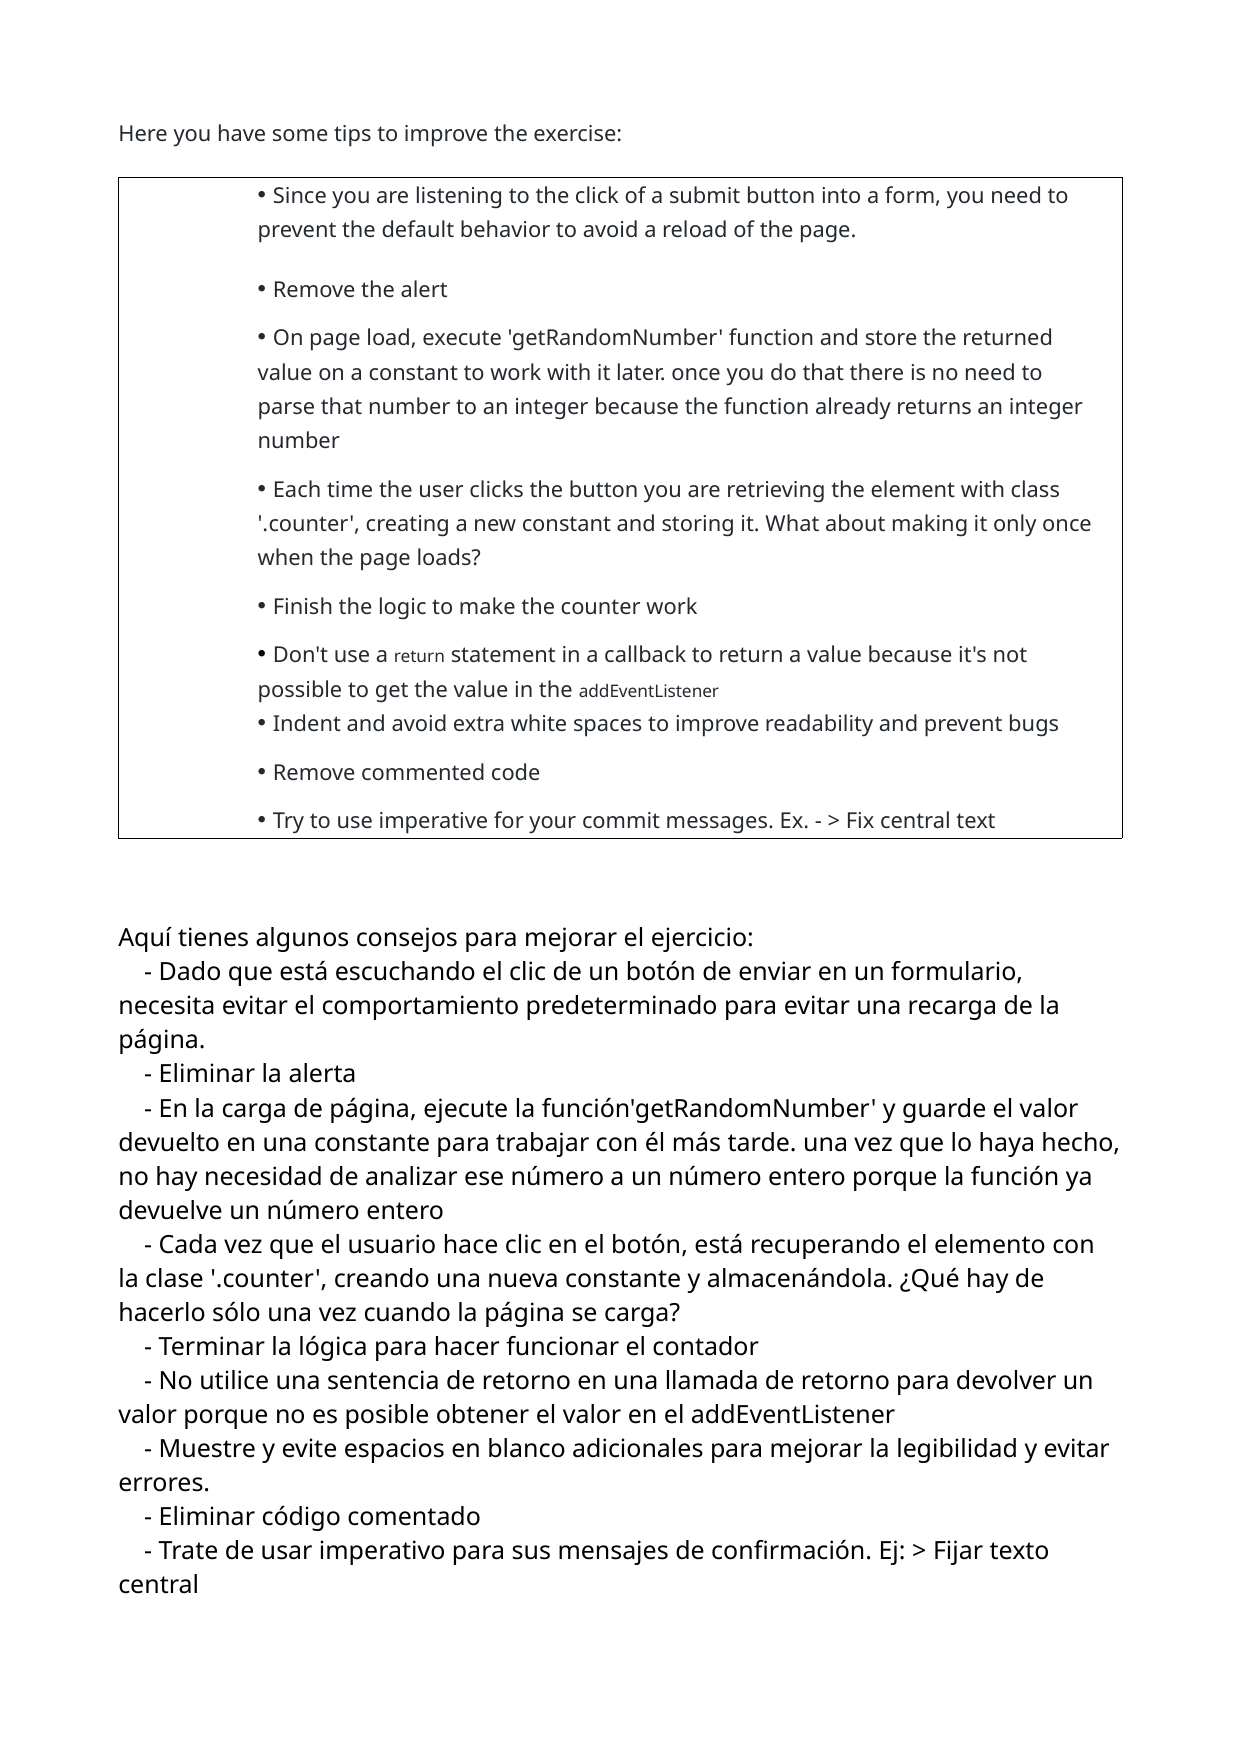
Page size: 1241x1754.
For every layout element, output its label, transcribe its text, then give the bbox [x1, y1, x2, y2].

list Each time the user clicks the button you are retrieving the element with class '.counter', creating a new constant and storing it. What about making it only once when the page loads? [119, 471, 1122, 572]
text - Eliminar la alerta [118, 1056, 1122, 1090]
text - Eliminar código comentado [118, 1499, 1122, 1533]
text - Dado que está escuchando el clic de un botón de enviar en un formulario, necesita evitar el comportamiento predeterminado para evitar una recarga de la página. [118, 954, 1122, 1056]
text - Muestre y evite espacios en blanco adicionales para mejorar la legibilidad y evitar errores. [118, 1431, 1122, 1499]
list Indent and avoid extra white spaces to improve readability and prevent bugs [119, 705, 1122, 738]
text - En la carga de página, ejecute la función'getRandomNumber' y guarde el valor devuelto en una constante para trabajar con él más tarde. una vez que lo haya hecho, no hay necesidad de analizar ese número a un número entero porque la función ya devuelve un número entero [118, 1090, 1122, 1226]
text Here you have some tips to improve the exercise: [118, 118, 1122, 148]
list Remove the alert [119, 271, 1122, 303]
text - Trate de usar imperativo para sus mensajes de confirmación. Ej: > Fijar texto central [118, 1533, 1122, 1601]
list On page load, execute 'getRandomNumber' function and store the returned value on a constant to work with it later. once you do that there is no need to parse that number to an integer because the function already returns an integer number [119, 319, 1122, 455]
list Since you are listening to the click of a submit button into a form, you need to prevent the default behavior to avoid a reload of the page. [119, 178, 1122, 244]
list Try to use imperative for your commit messages. Ex. - > Fix central text [119, 802, 1122, 838]
list Remove commented code [119, 753, 1122, 786]
text - No utilice una sentencia de retorno en una llamada de retorno para devolver un valor porque no es posible obtener el valor en el addEventListener [118, 1363, 1122, 1431]
text - Cada vez que el usuario hace clic en el botón, está recuperando el elemento con la clase '.counter', creando una nueva constante y almacenándola. ¿Qué hay de hacerlo sólo una vez cuando la página se carga? [118, 1226, 1122, 1329]
text - Terminar la lógica para hacer funcionar el contador [118, 1329, 1122, 1363]
list Finish the logic to make the counter work [119, 588, 1122, 621]
text Aquí tienes algunos consejos para mejorar el ejercicio: [118, 920, 1122, 954]
list Don't use a return statement in a callback to return a value because it's not possible to get the value in the addEventListener [119, 636, 1122, 703]
